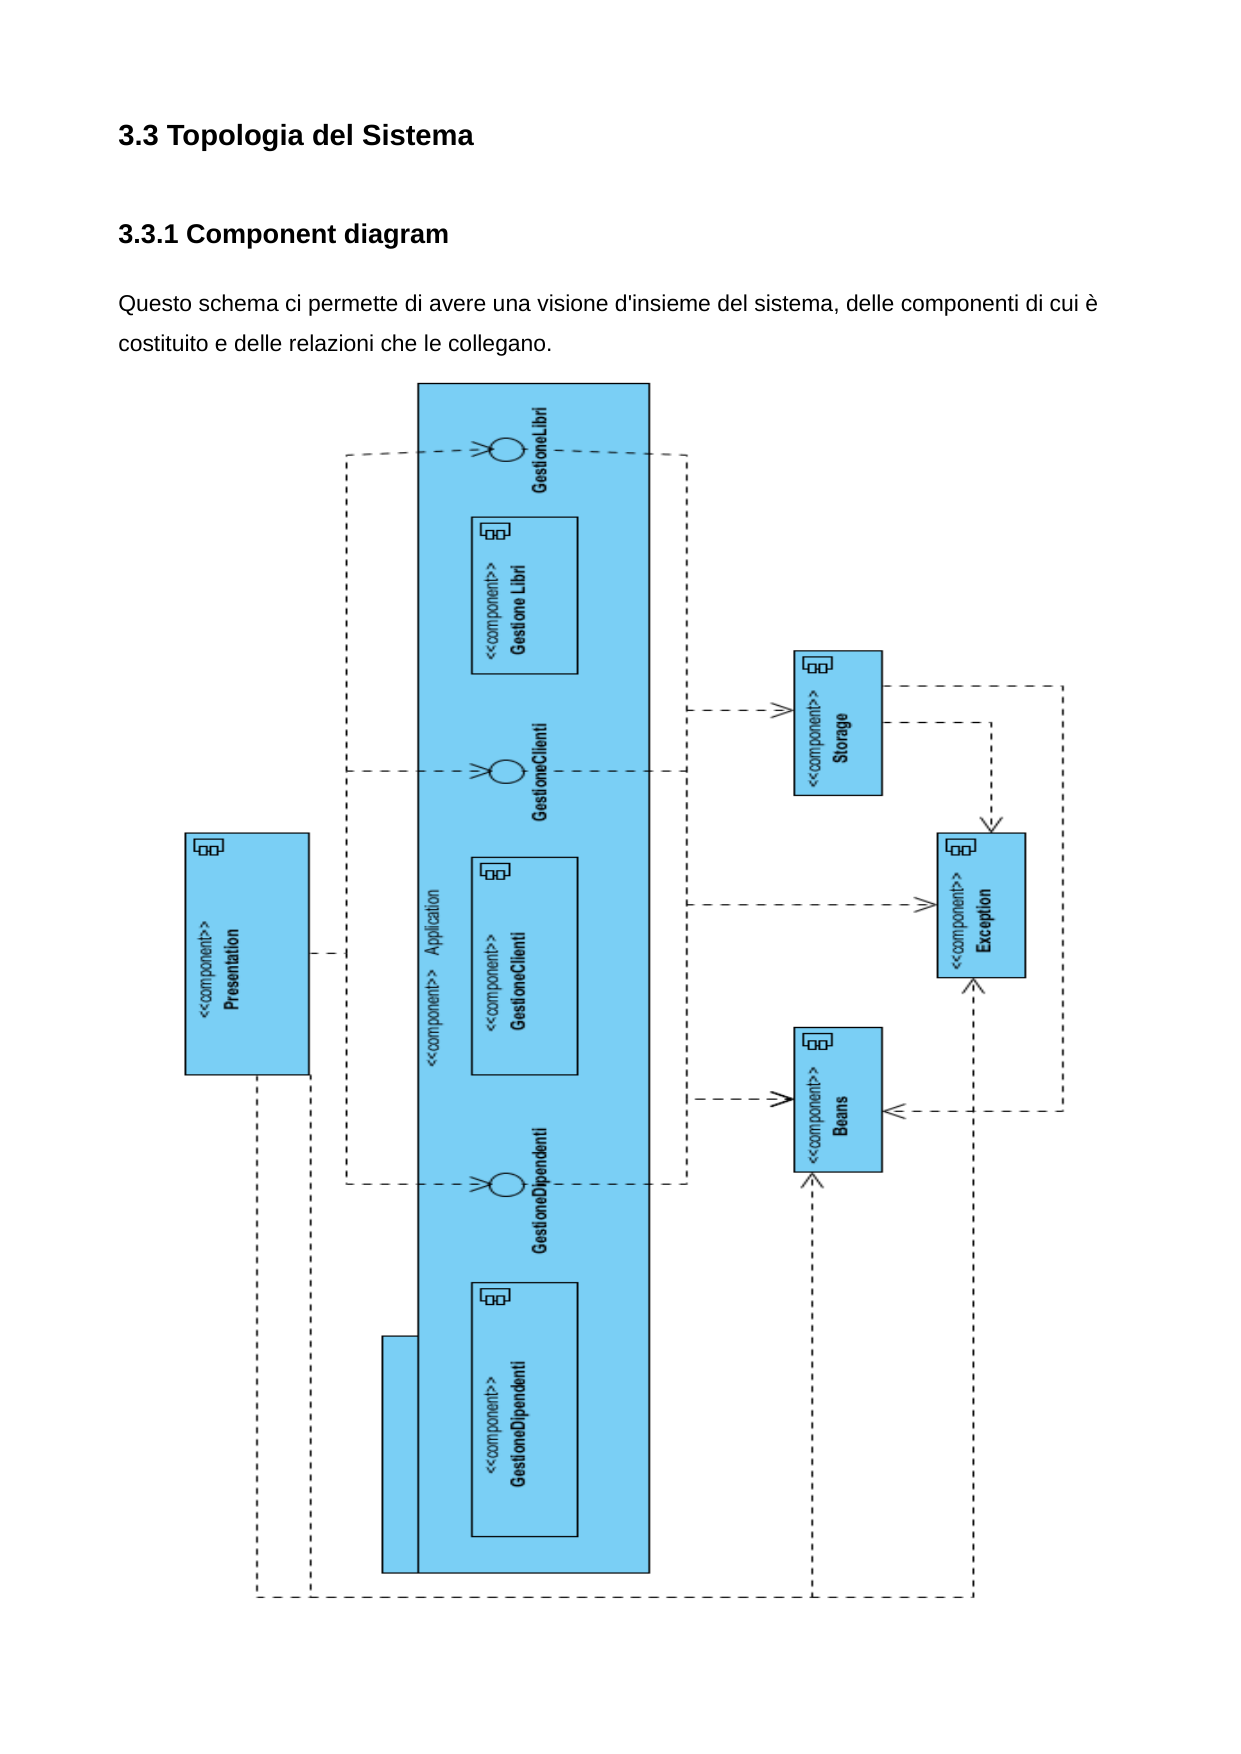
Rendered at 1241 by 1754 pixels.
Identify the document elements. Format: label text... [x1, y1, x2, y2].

subtitle 3.3 Topologia del Sistema [118, 118, 1122, 152]
picture [124, 366, 1109, 1626]
text Questo schema ci permette di avere una visione d'insieme del sistema, delle componenti di cui è costituito e delle relazioni che le collegano. [118, 290, 1122, 356]
subtitle 3.3.1 Component diagram [118, 218, 1122, 249]
